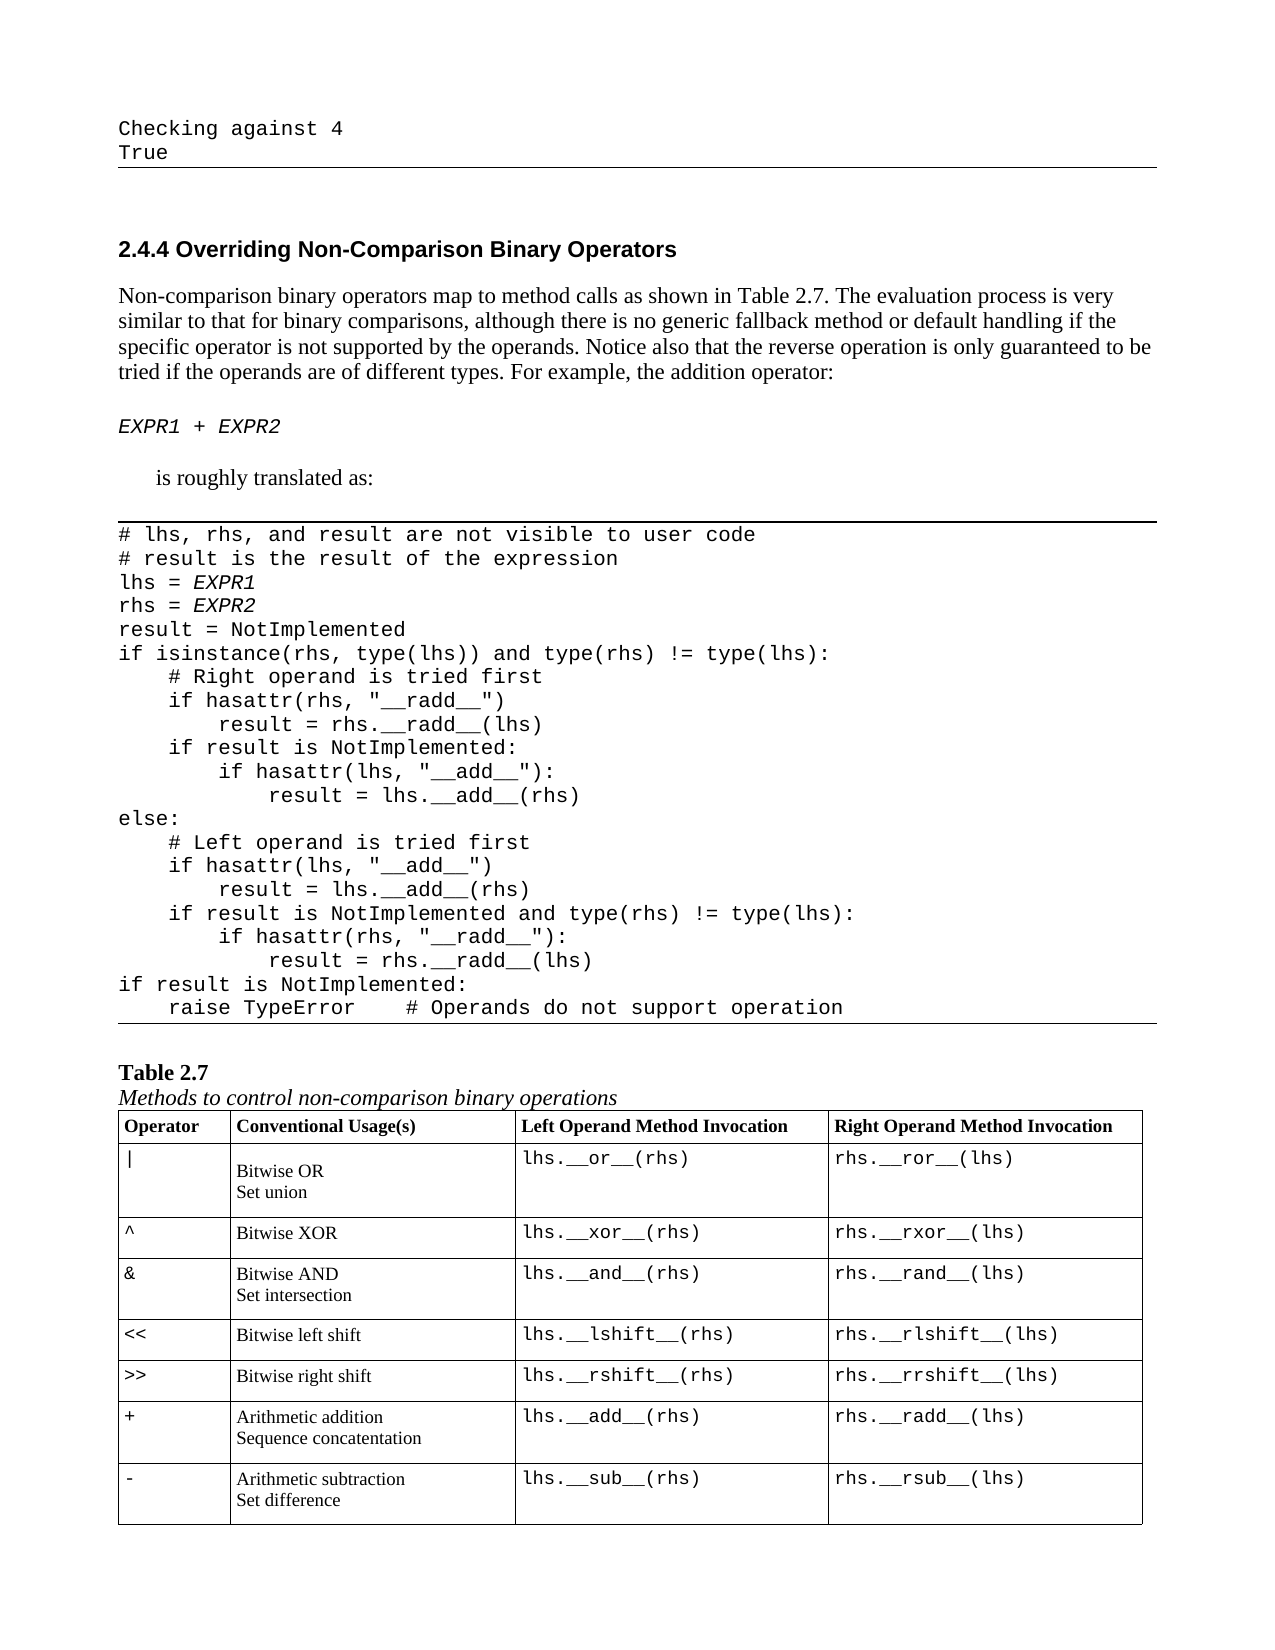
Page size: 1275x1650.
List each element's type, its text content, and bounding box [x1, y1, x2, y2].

table_cell rhs.__rlshift__(lhs) [829, 1320, 1142, 1360]
text rhs = EXPR2 [118, 595, 1157, 619]
text if result is NotImplemented: [118, 737, 1157, 761]
table_cell lhs.__lshift__(rhs) [516, 1320, 828, 1360]
table_header Conventional Usage(s) [231, 1111, 515, 1143]
text result = lhs.__add__(rhs) [118, 784, 1157, 808]
table_header Operator [119, 1111, 230, 1143]
table_cell rhs.__rrshift__(lhs) [829, 1361, 1142, 1401]
text raise TypeError # Operands do not support operation [118, 997, 1157, 1023]
text is roughly translated as: [118, 465, 1157, 490]
text # Right operand is tried first [118, 666, 1157, 690]
table_cell Bitwise left shift [231, 1320, 515, 1360]
table_cell Arithmetic addition Sequence concatentation [231, 1402, 515, 1463]
text # lhs, rhs, and result are not visible to user code [118, 523, 1157, 548]
text if result is NotImplemented: [118, 974, 1157, 997]
table_cell Bitwise AND Set intersection [231, 1259, 515, 1319]
text Checking against 4 [118, 118, 1157, 142]
text if result is NotImplemented and type(rhs) != type(lhs): [118, 903, 1157, 926]
table_cell Bitwise OR Set union [231, 1144, 515, 1217]
text if hasattr(rhs, "__radd__") [118, 690, 1157, 714]
table_cell rhs.__rsub__(lhs) [829, 1464, 1142, 1524]
text if hasattr(lhs, "__add__") [118, 856, 1157, 879]
text # Left operand is tried first [118, 832, 1157, 856]
table_cell ^ [119, 1218, 230, 1258]
table_cell lhs.__sub__(rhs) [516, 1464, 828, 1524]
text else: [118, 808, 1157, 832]
text # result is the result of the expression [118, 548, 1157, 572]
text lhs = EXPR1 [118, 572, 1157, 595]
table_header Left Operand Method Invocation [516, 1111, 828, 1143]
text Methods to control non-comparison binary operations [118, 1085, 1157, 1110]
text True [118, 142, 1157, 167]
table_cell << [119, 1320, 230, 1360]
table_cell lhs.__and__(rhs) [516, 1259, 828, 1319]
text result = rhs.__radd__(lhs) [118, 714, 1157, 737]
subtitle 2.4.4 Overriding Non-Comparison Binary Operators [118, 231, 1157, 262]
table_cell lhs.__add__(rhs) [516, 1402, 828, 1463]
table_cell | [119, 1144, 230, 1217]
table_cell rhs.__ror__(lhs) [829, 1144, 1142, 1217]
text EXPR1 + EXPR2 [118, 416, 1157, 440]
table_cell Arithmetic subtraction Set difference [231, 1464, 515, 1524]
table_cell + [119, 1402, 230, 1463]
table_cell Bitwise right shift [231, 1361, 515, 1401]
table_cell lhs.__rshift__(rhs) [516, 1361, 828, 1401]
text Table 2.7 [118, 1059, 1157, 1085]
table_cell >> [119, 1361, 230, 1401]
text Non-comparison binary operators map to method calls as shown in Table 2.7. The evaluation process is very similar to that for binary comparisons, although there is no generic fallback method or default handling if the specific operator is not supported by the operands. Notice also that the reverse operation is only guaranteed to be tried if the operands are of different types. For example, the addition operator: [118, 283, 1157, 385]
text result = lhs.__add__(rhs) [118, 879, 1157, 903]
table_header Right Operand Method Invocation [829, 1111, 1142, 1143]
table_cell rhs.__rand__(lhs) [829, 1259, 1142, 1319]
table_cell rhs.__rxor__(lhs) [829, 1218, 1142, 1258]
text result = NotImplemented [118, 619, 1157, 643]
text if hasattr(lhs, "__add__"): [118, 761, 1157, 784]
table_cell Bitwise XOR [231, 1218, 515, 1258]
table_cell lhs.__or__(rhs) [516, 1144, 828, 1217]
text if hasattr(rhs, "__radd__"): [118, 926, 1157, 950]
table_cell rhs.__radd__(lhs) [829, 1402, 1142, 1463]
text if isinstance(rhs, type(lhs)) and type(rhs) != type(lhs): [118, 643, 1157, 666]
table_cell & [119, 1259, 230, 1319]
table_cell lhs.__xor__(rhs) [516, 1218, 828, 1258]
table_cell - [119, 1464, 230, 1524]
text result = rhs.__radd__(lhs) [118, 950, 1157, 974]
